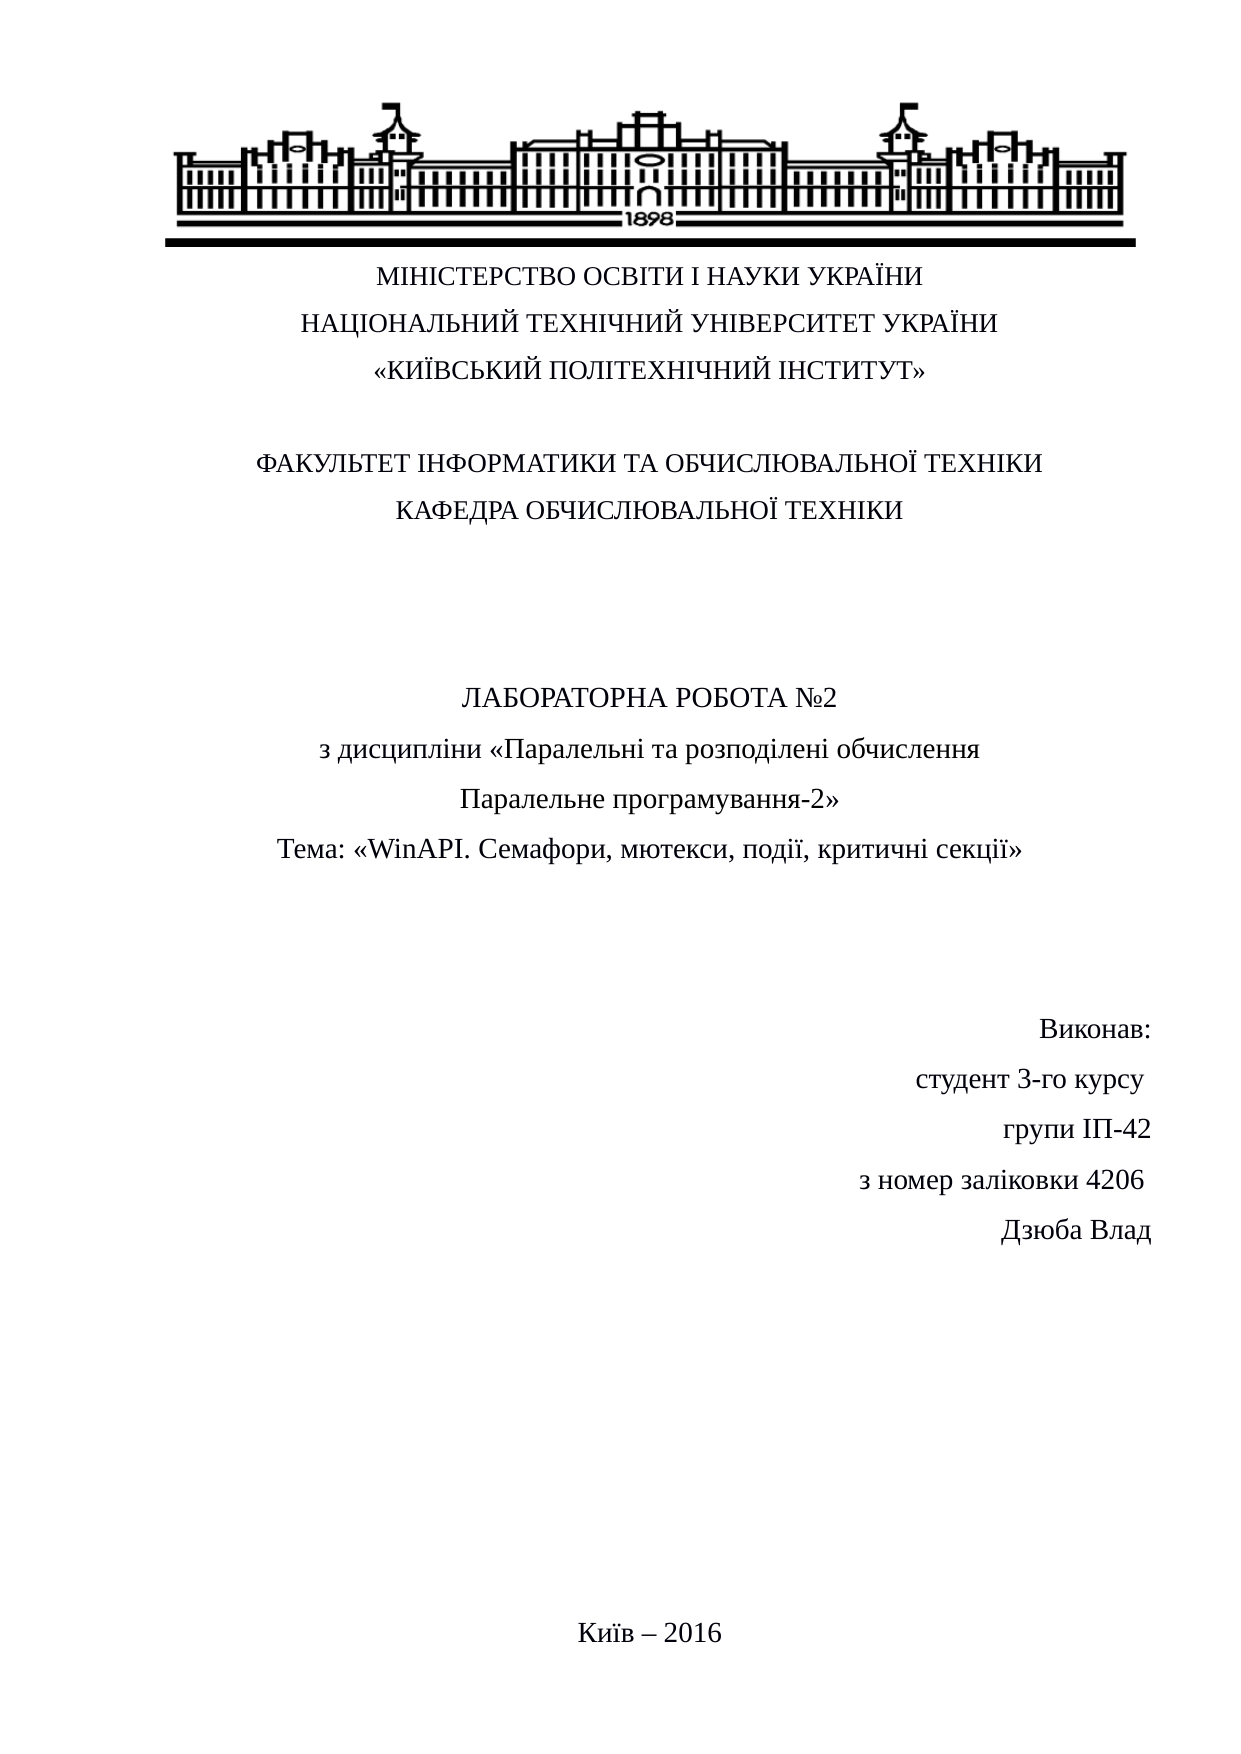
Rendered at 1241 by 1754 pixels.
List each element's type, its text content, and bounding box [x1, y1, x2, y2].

text Дзюба Влад [148, 1212, 1152, 1246]
text «КИЇВСЬКИЙ ПОЛІТЕХНІЧНИЙ ІНСТИТУТ» [148, 354, 1152, 385]
text з номер заліковки 4206 [148, 1162, 1152, 1196]
text групи ІП-42 [148, 1112, 1152, 1145]
text НАЦІОНАЛЬНИЙ ТЕХНІЧНИЙ УНІВЕРСИТЕТ УКРАЇНИ [148, 307, 1152, 338]
text студент 3-го курсу [148, 1061, 1152, 1095]
text Виконав: [148, 1011, 1152, 1044]
text ЛАБОРАТОРНА РОБОТА №2 [148, 680, 1152, 714]
text Київ – 2016 [148, 1615, 1152, 1648]
text Тема: «WinAPI. Семафори, мютекси, події, критичні секції» [148, 831, 1152, 865]
text ФАКУЛЬТЕТ ІНФОРМАТИКИ ТА ОБЧИСЛЮВАЛЬНОЇ ТЕХНІКИ [148, 447, 1152, 478]
text з дисципліни «Паралельні та розподілені обчислення [148, 731, 1152, 764]
text Паралельне програмування-2» [148, 781, 1152, 814]
text КАФЕДРА ОБЧИСЛЮВАЛЬНОЇ ТЕХНІКИ [148, 494, 1152, 525]
picture [162, 88, 1138, 247]
text МІНІСТЕРСТВО ОСВІТИ І НАУКИ УКРАЇНИ [148, 260, 1152, 292]
